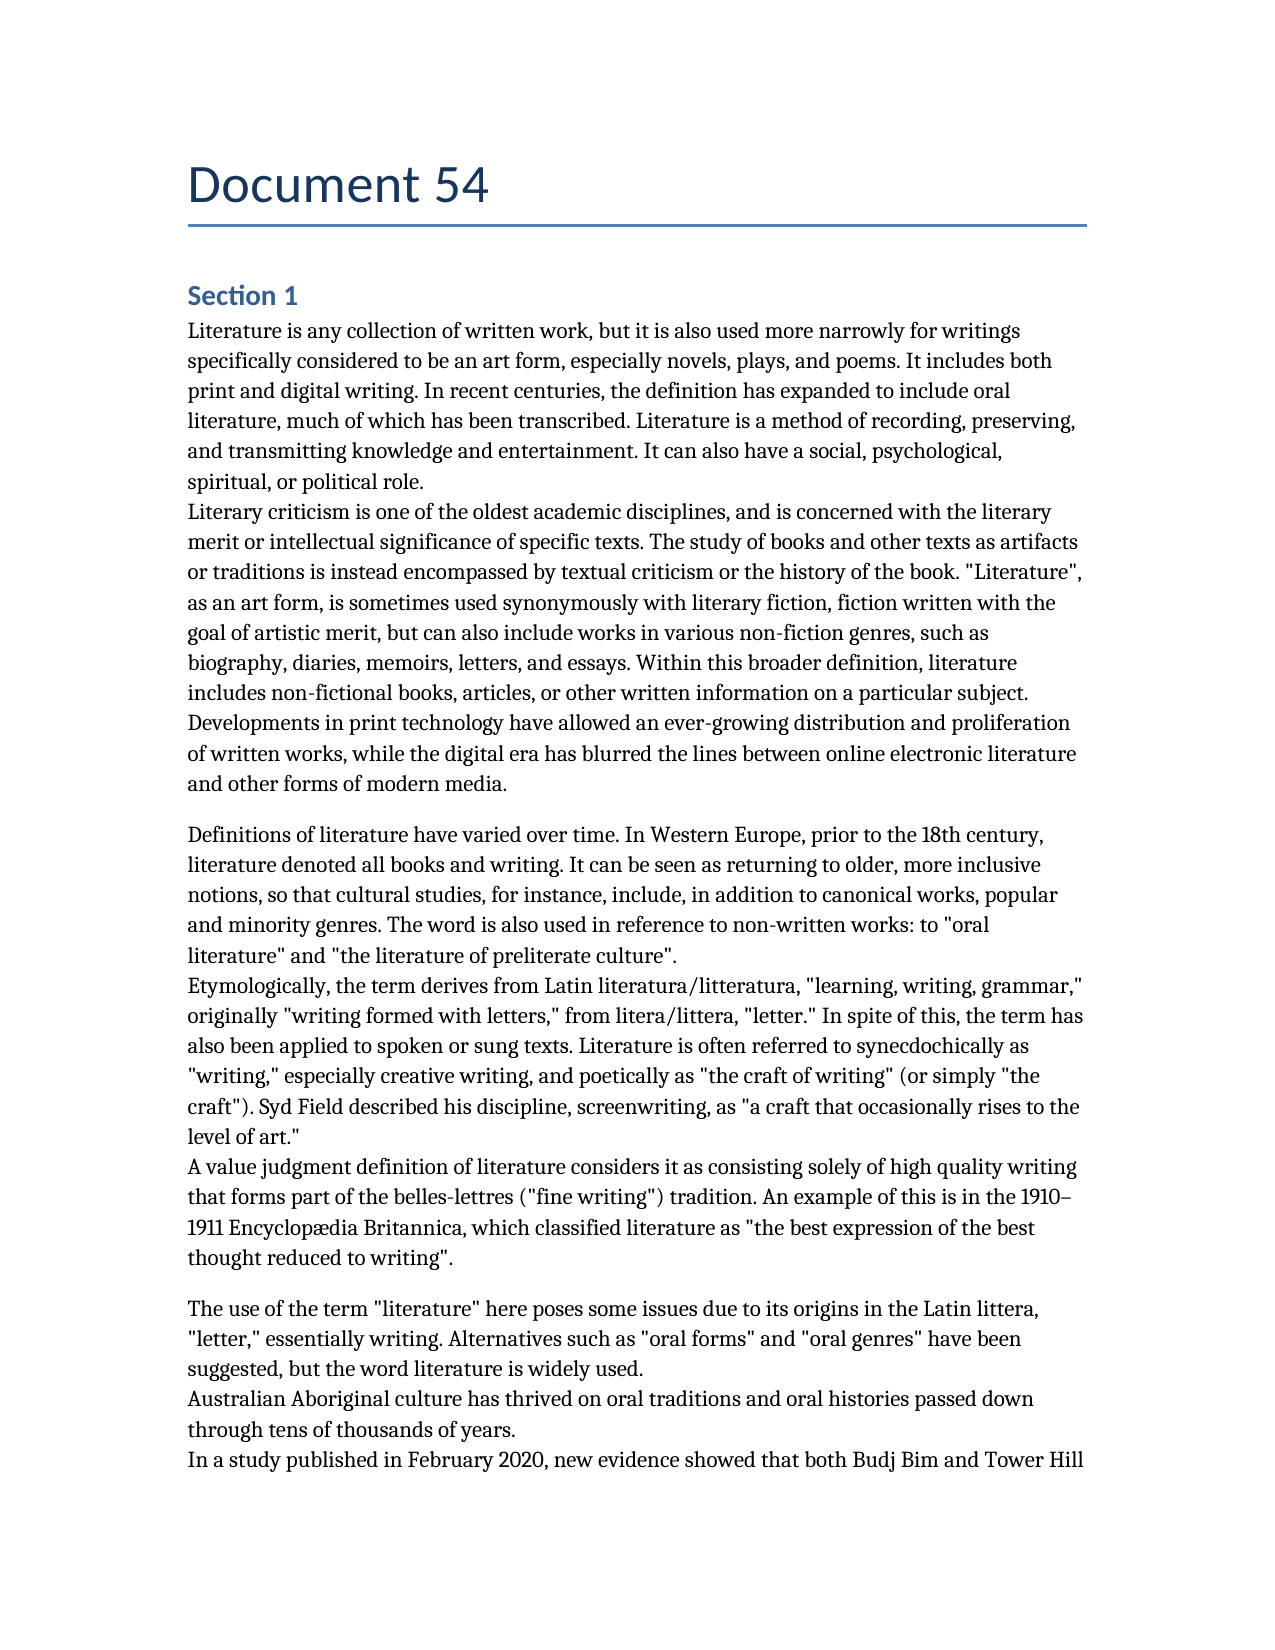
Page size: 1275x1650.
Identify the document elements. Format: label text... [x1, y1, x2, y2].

text The use of the term "literature" here poses some issues due to its origins in the Latin littera, "letter," essentially writing. Alternatives such as "oral forms" and "oral genres" have been suggested, but the word literature is widely used. Australian Aboriginal culture has thrived on oral traditions and oral histories passed down through tens of thousands of years. In a study published in February 2020, new evidence showed that both Budj Bim and Tower Hill [187, 1296, 1087, 1473]
text Definitions of literature have varied over time. In Western Europe, prior to the 18th century, literature denoted all books and writing. It can be seen as returning to older, more inclusive notions, so that cultural studies, for instance, include, in addition to canonical works, popular and minority genres. The word is also used in reference to non-written works: to "oral literature" and "the literature of preliterate culture". Etymologically, the term derives from Latin literatura/litteratura, "learning, writing, grammar," originally "writing formed with letters," from litera/littera, "letter." In spite of this, the term has also been applied to spoken or sung texts. Literature is often referred to synecdochically as "writing," especially creative writing, and poetically as "the craft of writing" (or simply "the craft"). Syd Field described his discipline, screenwriting, as "a craft that occasionally rises to the level of art." A value judgment definition of literature considers it as consisting solely of high quality writing that forms part of the belles-lettres ("fine writing") tradition. An example of this is in the 1910–1911 Encyclopædia Britannica, which classified literature as "the best expression of the best thought reduced to writing". [187, 822, 1087, 1271]
title Document 54 [187, 150, 1087, 227]
subtitle Section 1 [187, 277, 1087, 312]
text Literature is any collection of written work, but it is also used more narrowly for writings specifically considered to be an art form, especially novels, plays, and poems. It includes both print and digital writing. In recent centuries, the definition has expanded to include oral literature, much of which has been transcribed. Literature is a method of recording, preserving, and transmitting knowledge and entertainment. It can also have a social, psychological, spiritual, or political role. Literary criticism is one of the oldest academic disciplines, and is concerned with the literary merit or intellectual significance of specific texts. The study of books and other texts as artifacts or traditions is instead encompassed by textual criticism or the history of the book. "Literature", as an art form, is sometimes used synonymously with literary fiction, fiction written with the goal of artistic merit, but can also include works in various non-fiction genres, such as biography, diaries, memoirs, letters, and essays. Within this broader definition, literature includes non-fictional books, articles, or other written information on a particular subject. Developments in print technology have allowed an ever-growing distribution and proliferation of written works, while the digital era has blurred the lines between online electronic literature and other forms of modern media. [187, 317, 1087, 797]
